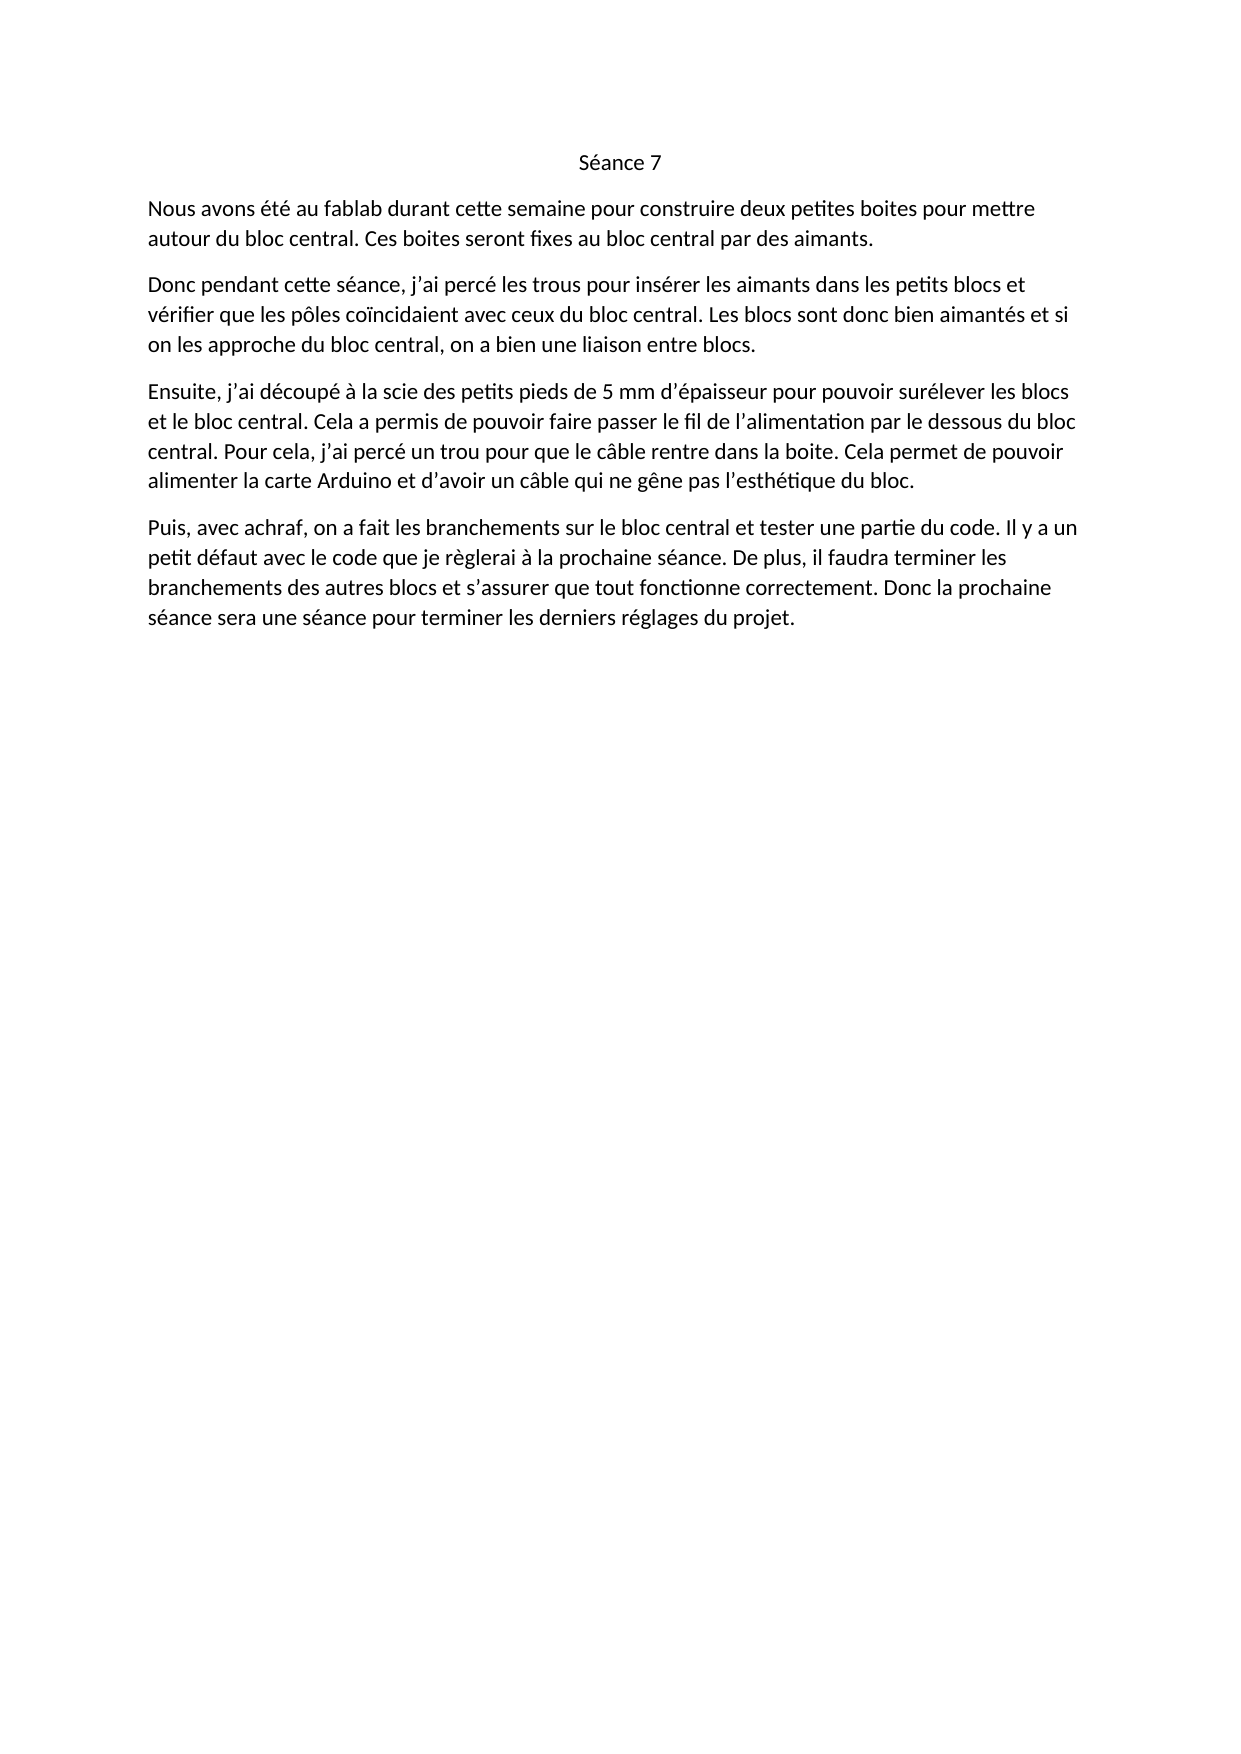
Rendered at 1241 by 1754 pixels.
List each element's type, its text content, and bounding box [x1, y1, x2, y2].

text Donc pendant cette séance, j’ai percé les trous pour insérer les aimants dans les petits blocs et vérifier que les pôles coïncidaient avec ceux du bloc central. Les blocs sont donc bien aimantés et si on les approche du bloc central, on a bien une liaison entre blocs. [148, 271, 1093, 358]
text Puis, avec achraf, on a fait les branchements sur le bloc central et tester une partie du code. Il y a un petit défaut avec le code que je règlerai à la prochaine séance. De plus, il faudra terminer les branchements des autres blocs et s’assurer que tout fonctionne correctement. Donc la prochaine séance sera une séance pour terminer les derniers réglages du projet. [148, 513, 1093, 631]
text Ensuite, j’ai découpé à la scie des petits pieds de 5 mm d’épaisseur pour pouvoir surélever les blocs et le bloc central. Cela a permis de pouvoir faire passer le fil de l’alimentation par le dessous du bloc central. Pour cela, j’ai percé un trou pour que le câble rentre dans la boite. Cela permet de pouvoir alimenter la carte Arduino et d’avoir un câble qui ne gêne pas l’esthétique du bloc. [148, 377, 1093, 495]
text Séance 7 [148, 148, 1093, 176]
text Nous avons été au fablab durant cette semaine pour construire deux petites boites pour mettre autour du bloc central. Ces boites seront fixes au bloc central par des aimants. [148, 194, 1093, 252]
